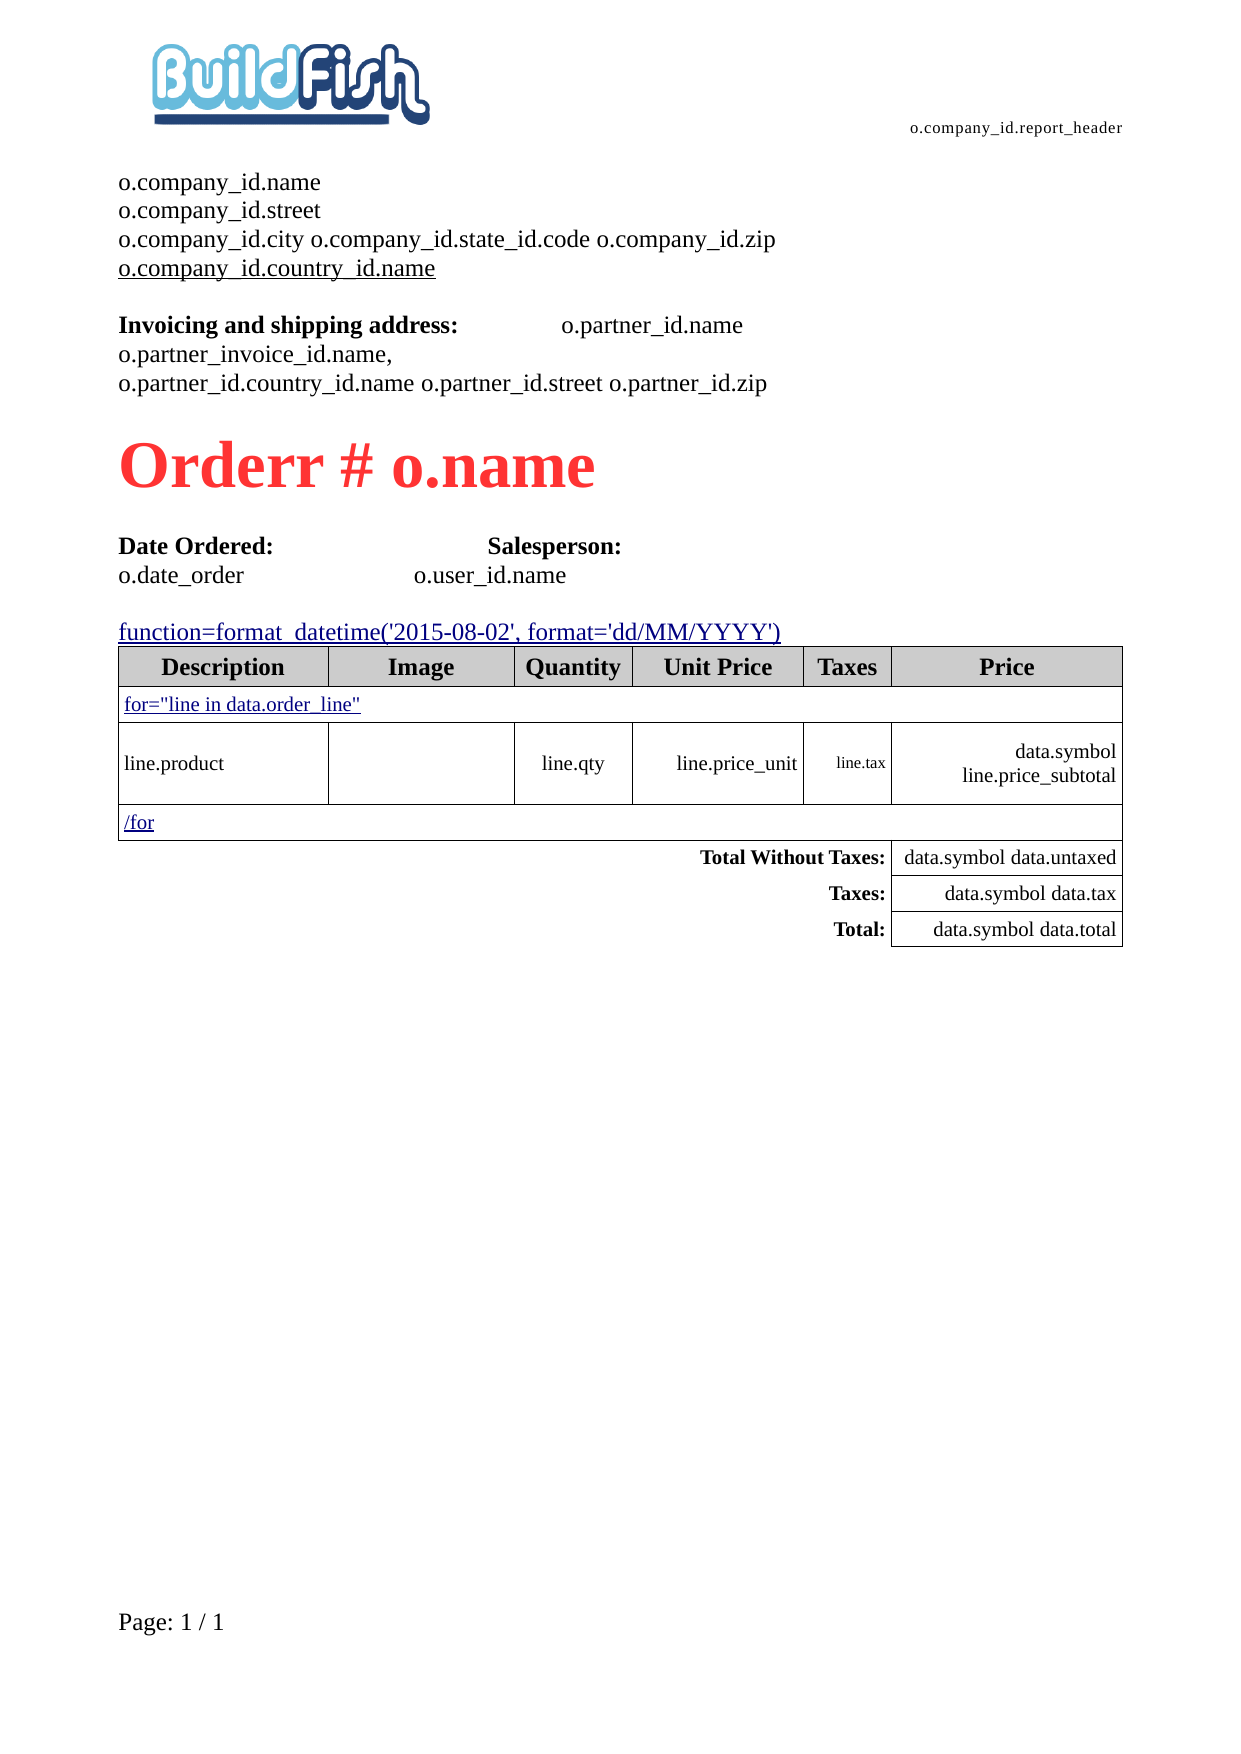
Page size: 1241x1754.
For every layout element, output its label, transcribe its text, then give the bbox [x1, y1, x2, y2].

table_cell line.qty [515, 723, 632, 804]
text o.company_id.city o.company_id.state_id.code o.company_id.zip [118, 224, 1122, 253]
table_cell data.symbol data.untaxed [892, 841, 1122, 875]
text o.partner_invoice_id.name, [118, 339, 1122, 368]
text Orderr # o.name [118, 426, 1122, 502]
text o.date_order o.user_id.name [118, 560, 1122, 588]
text o.company_id.name [118, 167, 1122, 196]
table_cell [329, 723, 514, 804]
picture [144, 22, 436, 146]
table_header Quantity [515, 647, 632, 686]
text Invoicing and shipping address: o.partner_id.name [118, 311, 1122, 339]
text o.company_id.street [118, 196, 1122, 224]
table_cell data.symbol data.total [892, 912, 1122, 946]
text o.company_id.country_id.name [118, 253, 1122, 282]
table_cell for="line in data.order_line" [119, 687, 1122, 722]
table_cell data.symbol data.tax [892, 876, 1122, 911]
table_cell line.price_unit [633, 723, 803, 804]
table_header Taxes [804, 647, 891, 686]
table_cell Taxes: [118, 875, 891, 911]
table_header Image [329, 647, 514, 686]
table_header Description [119, 647, 328, 686]
table_cell line.tax [804, 723, 891, 804]
table_cell Total: [118, 911, 891, 946]
table_header Unit Price [633, 647, 803, 686]
table_cell Total Without Taxes: [118, 841, 891, 875]
text function=format_datetime('2015-08-02', format='dd/MM/YYYY') [118, 617, 1122, 646]
table_cell line.product [119, 723, 328, 804]
table_cell data.symbol line.price_subtotal [892, 723, 1122, 804]
table_cell /for [119, 805, 1122, 839]
table_header Price [892, 647, 1122, 686]
text Date Ordered: Salesperson: [118, 531, 1122, 560]
text o.partner_id.country_id.name o.partner_id.street o.partner_id.zip [118, 368, 1122, 397]
